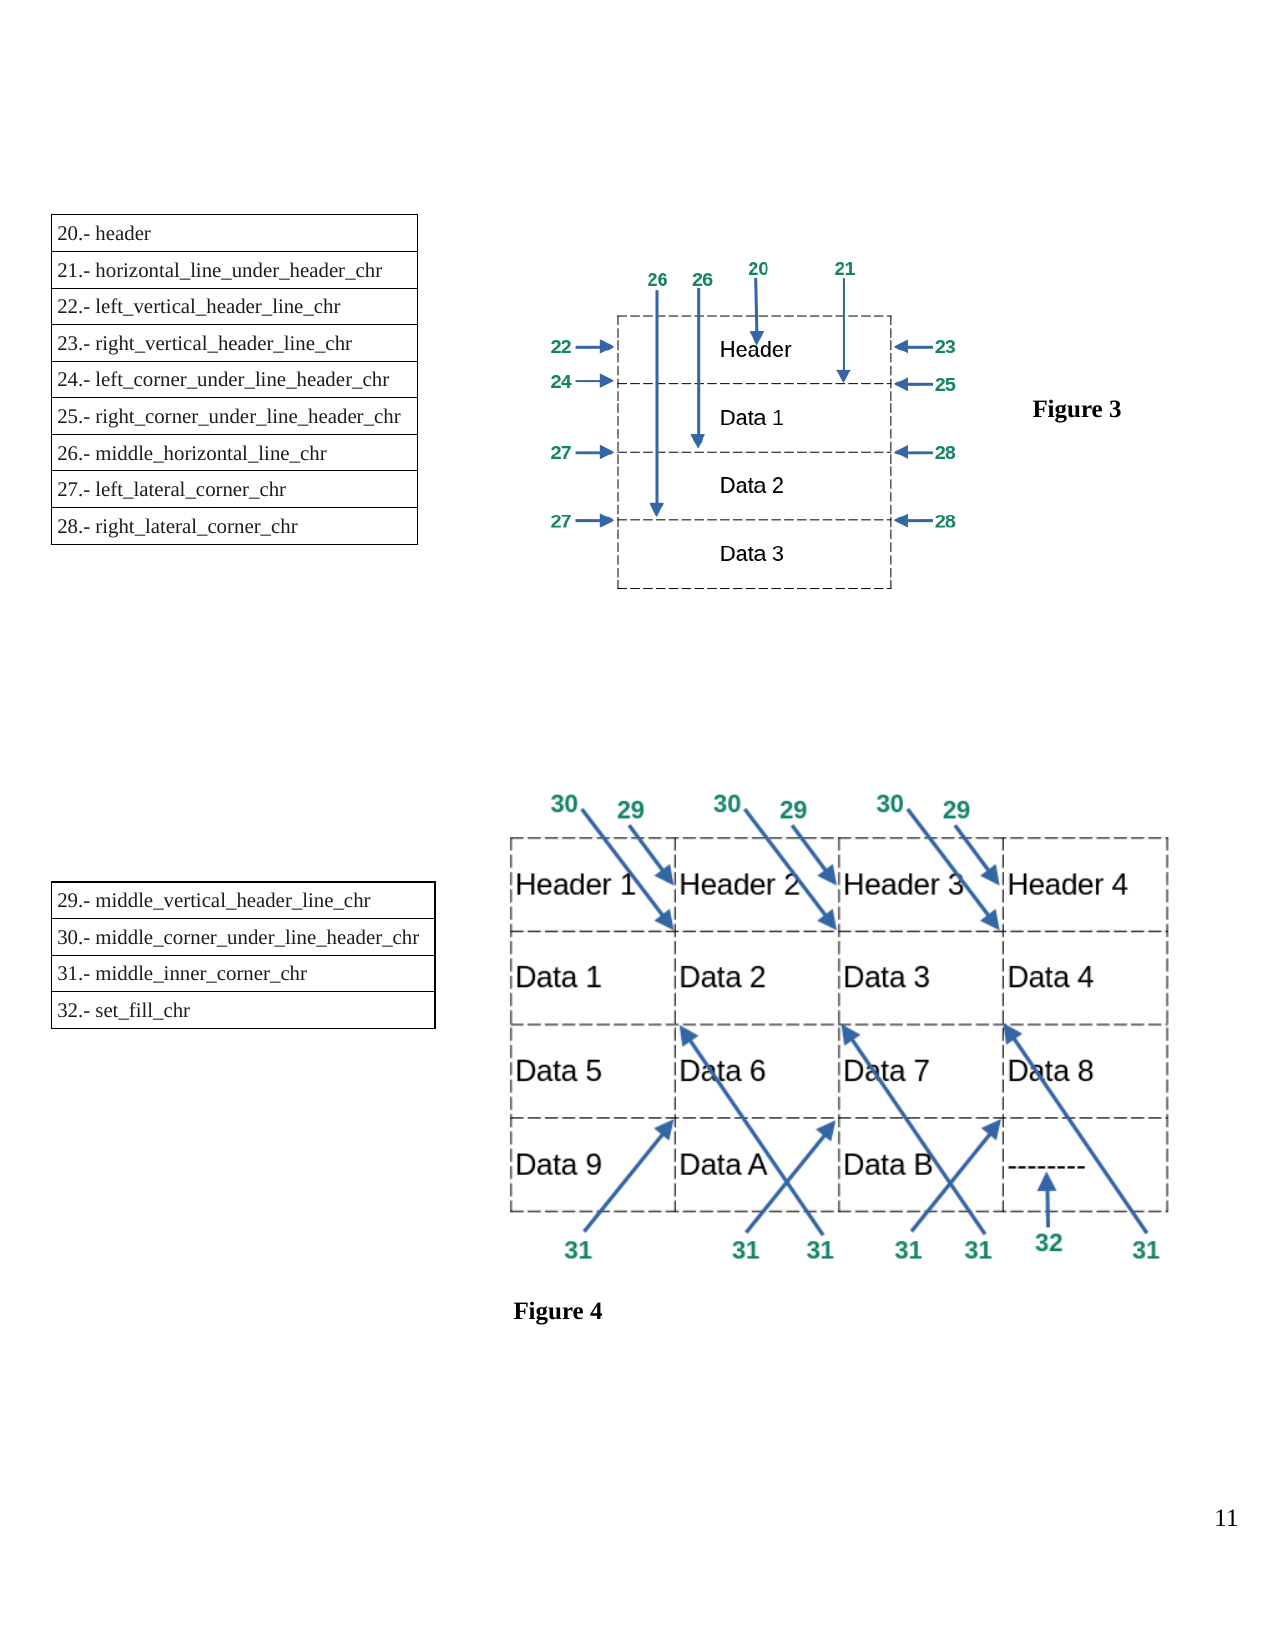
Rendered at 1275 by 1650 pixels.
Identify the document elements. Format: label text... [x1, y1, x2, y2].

table_cell 28.- right_lateral_corner_chr [52, 508, 417, 543]
picture [510, 236, 984, 617]
table_header 29.- middle_vertical_header_line_chr [52, 883, 434, 918]
table_cell 32.- set_fill_chr [52, 992, 434, 1028]
table_cell 23.- right_vertical_header_line_chr [52, 325, 417, 361]
table_cell 25.- right_corner_under_line_header_chr [52, 398, 417, 434]
table_cell 30.- middle_corner_under_line_header_chr [52, 919, 434, 954]
table_cell 27.- left_lateral_corner_chr [52, 471, 417, 507]
table_cell 31.- middle_inner_corner_chr [52, 956, 434, 991]
table_cell 24.- left_corner_under_line_header_chr [52, 362, 417, 397]
table_header 20.- header [52, 215, 417, 251]
picture [484, 781, 1181, 1270]
table_cell 26.- middle_horizontal_line_chr [52, 435, 417, 470]
table_cell 21.- horizontal_line_under_header_chr [52, 252, 417, 287]
table_cell 22.- left_vertical_header_line_chr [52, 289, 417, 324]
